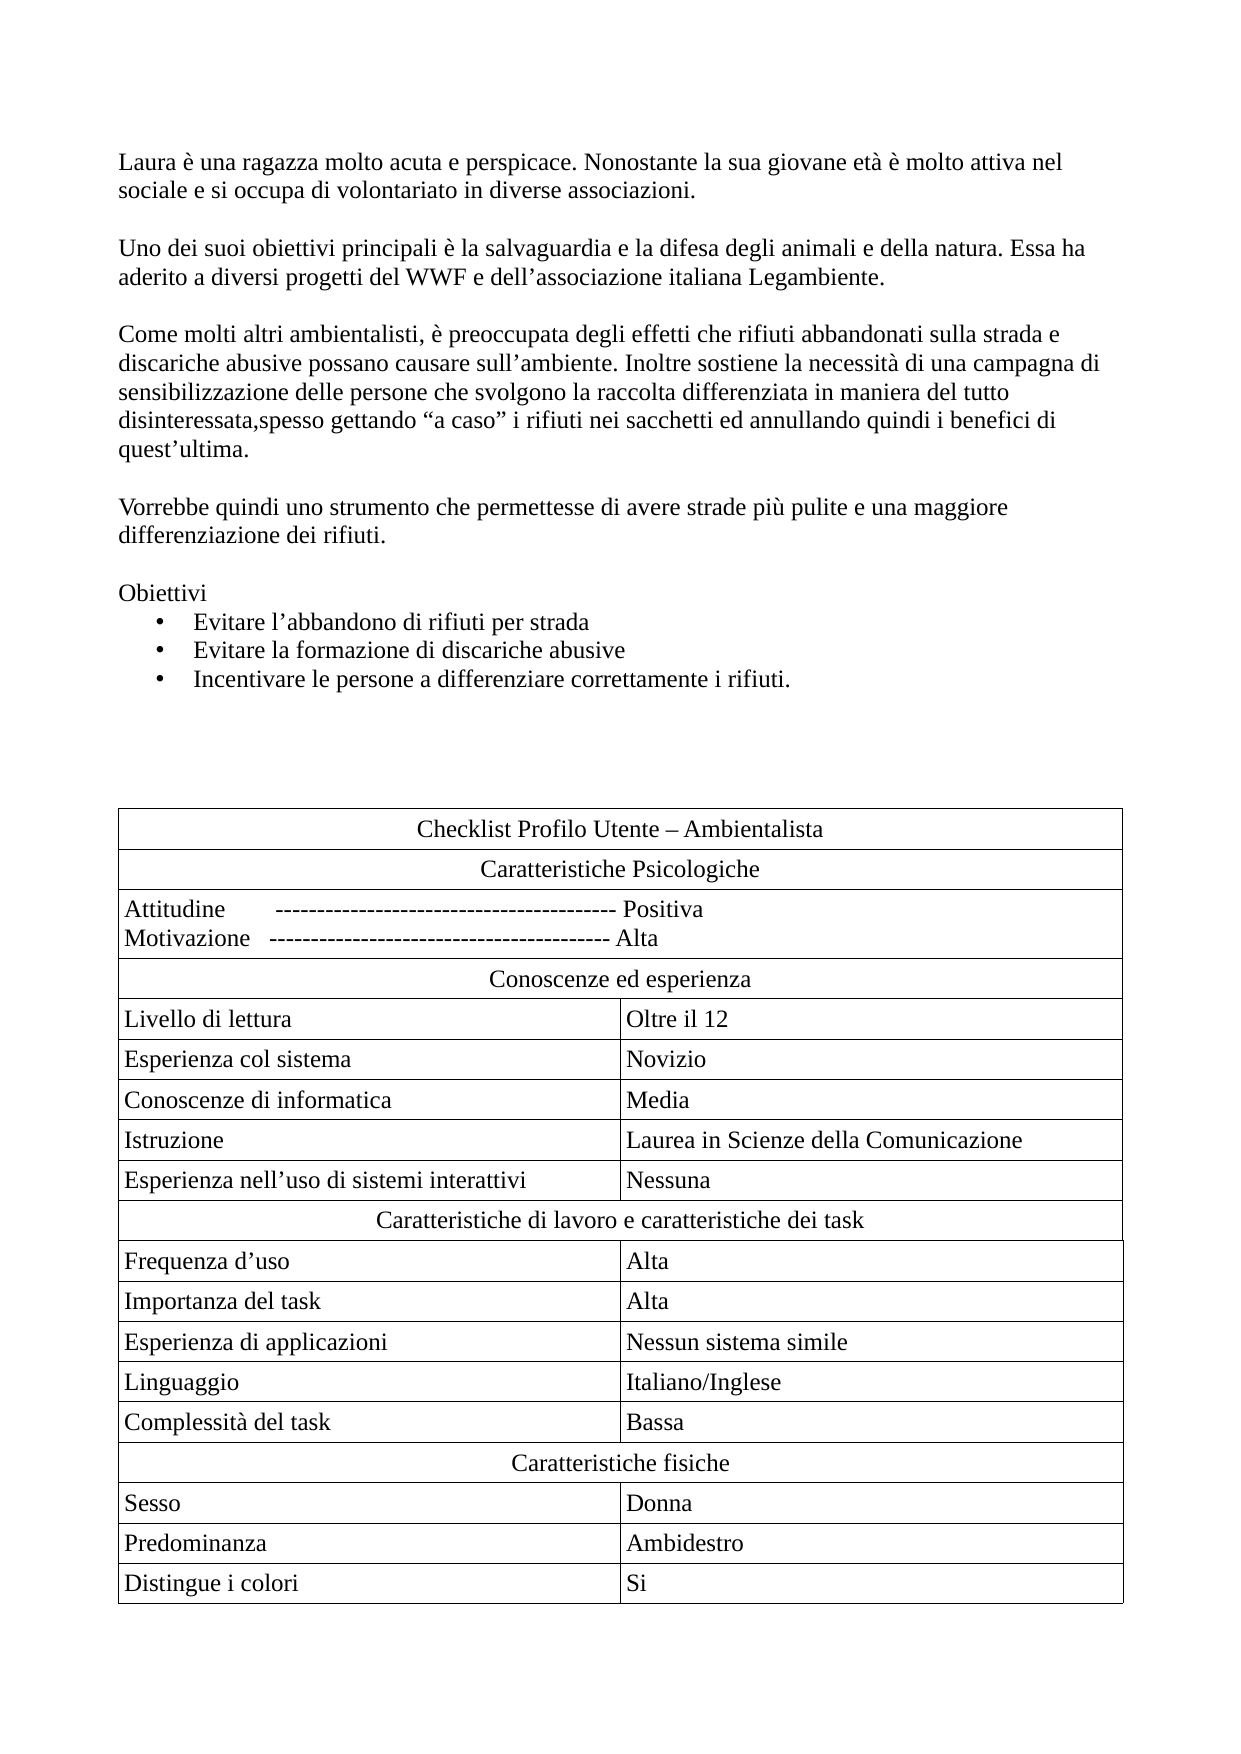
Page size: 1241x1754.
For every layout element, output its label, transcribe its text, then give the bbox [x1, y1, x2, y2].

table_cell Caratteristiche Psicologiche [119, 850, 1122, 889]
list Evitare la formazione di discariche abusive [156, 636, 1122, 664]
table_cell Esperienza nell’uso di sistemi interattivi [119, 1161, 620, 1200]
table_cell Attitudine ----------------------------------------- Positiva Motivazione ----------------------------------------- Alta [119, 890, 1122, 958]
table_cell Distingue i colori [119, 1564, 620, 1603]
table_header Frequenza d’uso [119, 1241, 620, 1281]
table_cell Istruzione [119, 1120, 620, 1159]
text Obiettivi [118, 578, 1122, 607]
table_cell Esperienza di applicazioni [119, 1322, 620, 1361]
text Come molti altri ambientalisti, è preoccupata degli effetti che rifiuti abbandonati sulla strada e discariche abusive possano causare sull’ambiente. Inoltre sostiene la necessità di una campagna di sensibilizzazione delle persone che svolgono la raccolta differenziata in maniera del tutto disinteressata,spesso gettando “a caso” i rifiuti nei sacchetti ed annullando quindi i benefici di quest’ultima. [118, 319, 1122, 463]
table_cell Conoscenze di informatica [119, 1080, 620, 1119]
table_cell Esperienza col sistema [119, 1040, 620, 1079]
table_cell Sesso [119, 1483, 620, 1522]
table_cell Caratteristiche di lavoro e caratteristiche dei task [119, 1201, 1122, 1240]
table_cell Nessun sistema simile [621, 1322, 1123, 1361]
table_cell Complessità del task [119, 1402, 620, 1442]
table_cell Linguaggio [119, 1362, 620, 1401]
list Evitare l’abbandono di rifiuti per strada [156, 607, 1122, 636]
table_cell Ambidestro [621, 1524, 1123, 1563]
table_cell Alta [621, 1282, 1123, 1321]
table_header Oltre il 12 [621, 999, 1122, 1038]
text Uno dei suoi obiettivi principali è la salvaguardia e la difesa degli animali e della natura. Essa ha aderito a diversi progetti del WWF e dell’associazione italiana Legambiente. [118, 233, 1122, 291]
table_cell Laurea in Scienze della Comunicazione [621, 1120, 1122, 1159]
table_header Alta [621, 1241, 1123, 1281]
table_cell Media [621, 1080, 1122, 1119]
table_cell Donna [621, 1483, 1123, 1522]
table_cell Novizio [621, 1040, 1122, 1079]
table_cell Italiano/Inglese [621, 1362, 1123, 1401]
list Incentivare le persone a differenziare correttamente i rifiuti. [156, 664, 1122, 693]
table_cell Si [621, 1564, 1123, 1603]
table_cell Bassa [621, 1402, 1123, 1442]
table_cell Nessuna [621, 1161, 1122, 1200]
table_cell Importanza del task [119, 1282, 620, 1321]
table_header Checklist Profilo Utente – Ambientalista [119, 809, 1122, 848]
text Vorrebbe quindi uno strumento che permettesse di avere strade più pulite e una maggiore differenziazione dei rifiuti. [118, 492, 1122, 549]
table_cell Predominanza [119, 1524, 620, 1563]
table_cell Conoscenze ed esperienza [119, 959, 1122, 998]
text Laura è una ragazza molto acuta e perspicace. Nonostante la sua giovane età è molto attiva nel sociale e si occupa di volontariato in diverse associazioni. [118, 147, 1122, 204]
table_cell Caratteristiche fisiche [119, 1443, 1123, 1482]
table_header Livello di lettura [119, 999, 620, 1038]
